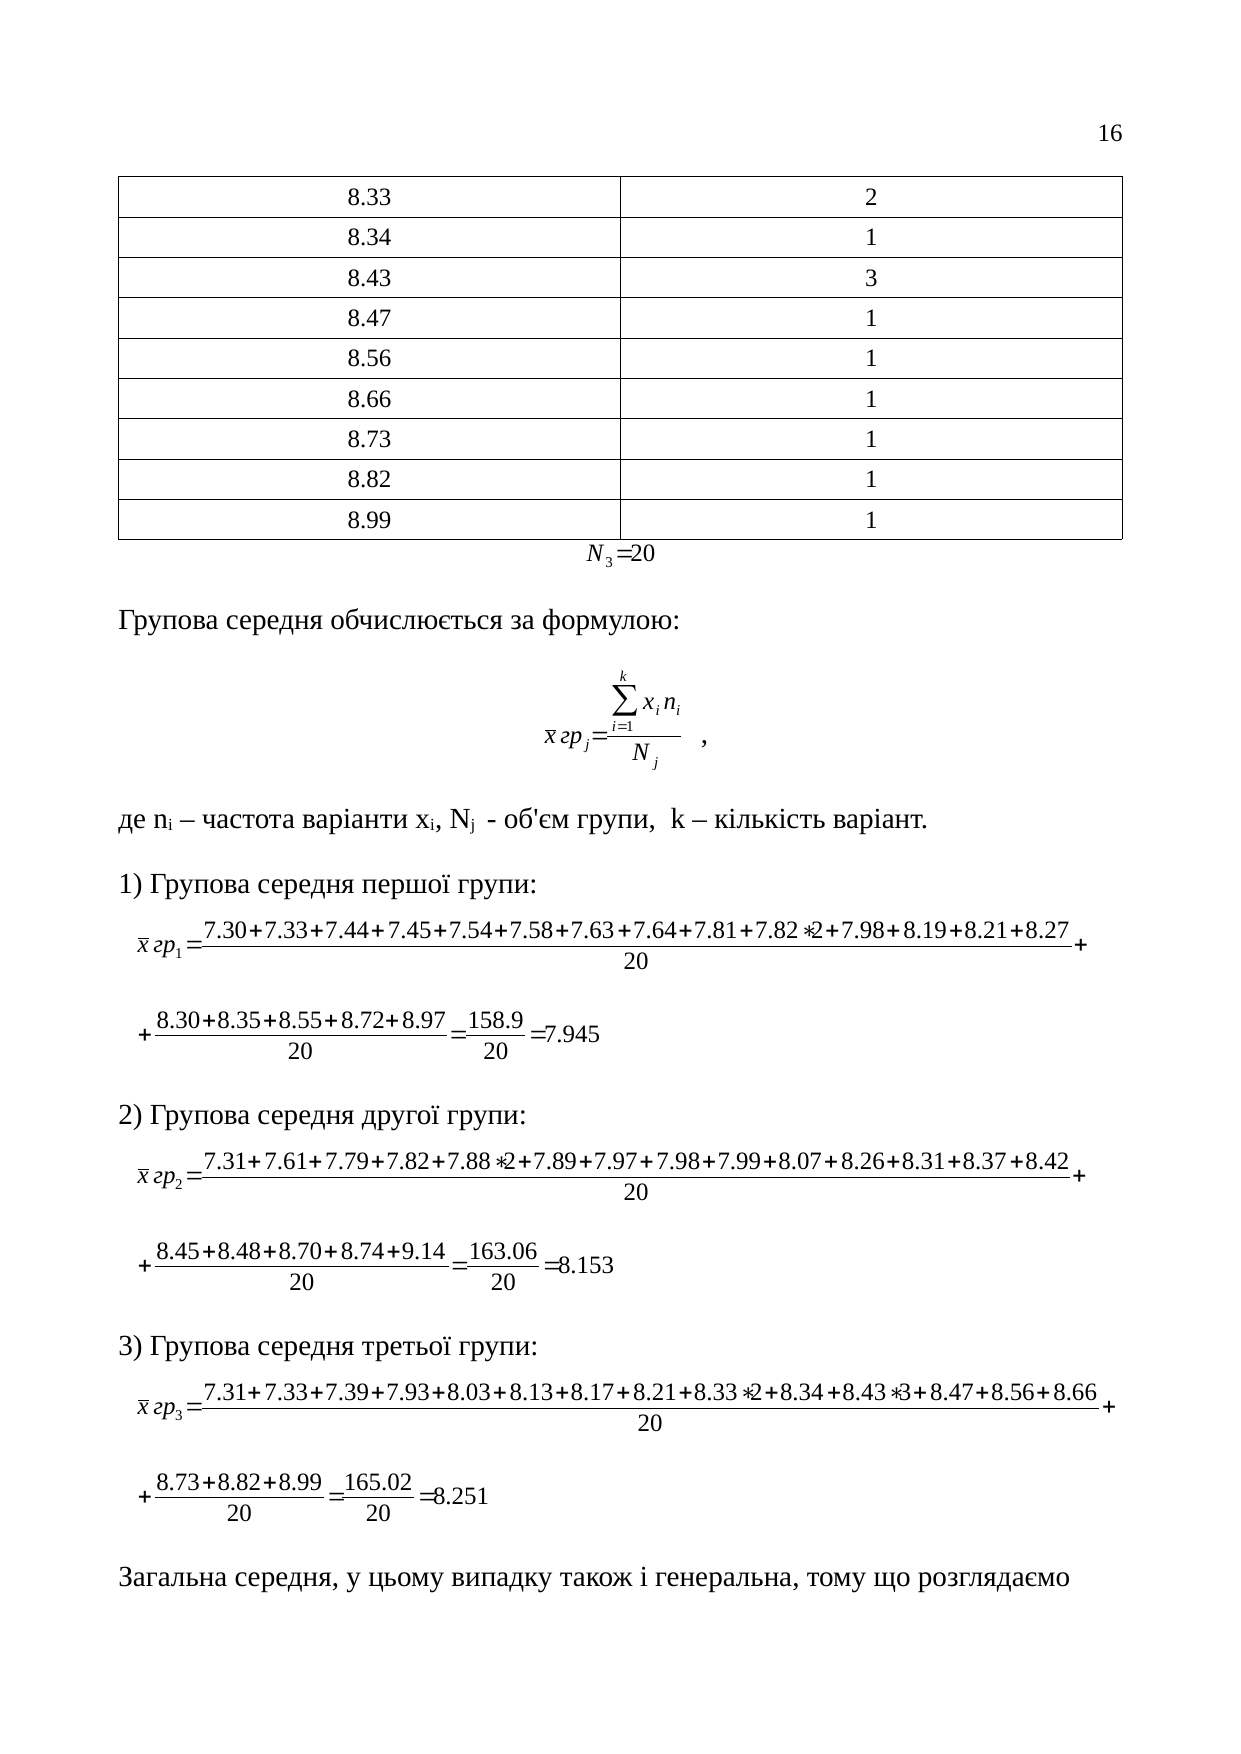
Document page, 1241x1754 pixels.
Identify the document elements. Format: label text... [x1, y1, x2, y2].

table_cell 2 [621, 177, 1122, 217]
text 2) Групова середня другої групи: [118, 1097, 1122, 1206]
text Групова середня обчислюється за формулою: [118, 602, 1122, 636]
table_cell 1 [621, 298, 1122, 338]
table_cell 8.34 [119, 218, 620, 257]
table_cell 8.66 [119, 379, 620, 418]
text де ni – частота варіанти хі, Nj - об'єм групи, k – кількість варіант. [118, 801, 1122, 834]
text 1) Групова середня першої групи: [118, 866, 1122, 975]
text 3) Групова середня третьої групи: [118, 1328, 1122, 1437]
table_cell 1 [621, 419, 1122, 458]
table_cell 8.56 [119, 339, 620, 378]
table_cell 1 [621, 500, 1122, 539]
table_cell 1 [621, 218, 1122, 257]
table_cell 1 [621, 339, 1122, 378]
table_cell 8.43 [119, 258, 620, 297]
table_cell 8.33 [119, 177, 620, 217]
text Загальна середня, у цьому випадку також і генеральна, тому що розглядаємо [118, 1559, 1122, 1593]
table_cell 8.82 [119, 460, 620, 499]
table_cell 8.73 [119, 419, 620, 458]
table_cell 1 [621, 460, 1122, 499]
text , [118, 667, 1122, 770]
table_cell 1 [621, 379, 1122, 418]
table_cell 8.47 [119, 298, 620, 338]
table_cell 8.99 [119, 500, 620, 539]
table_cell 3 [621, 258, 1122, 297]
